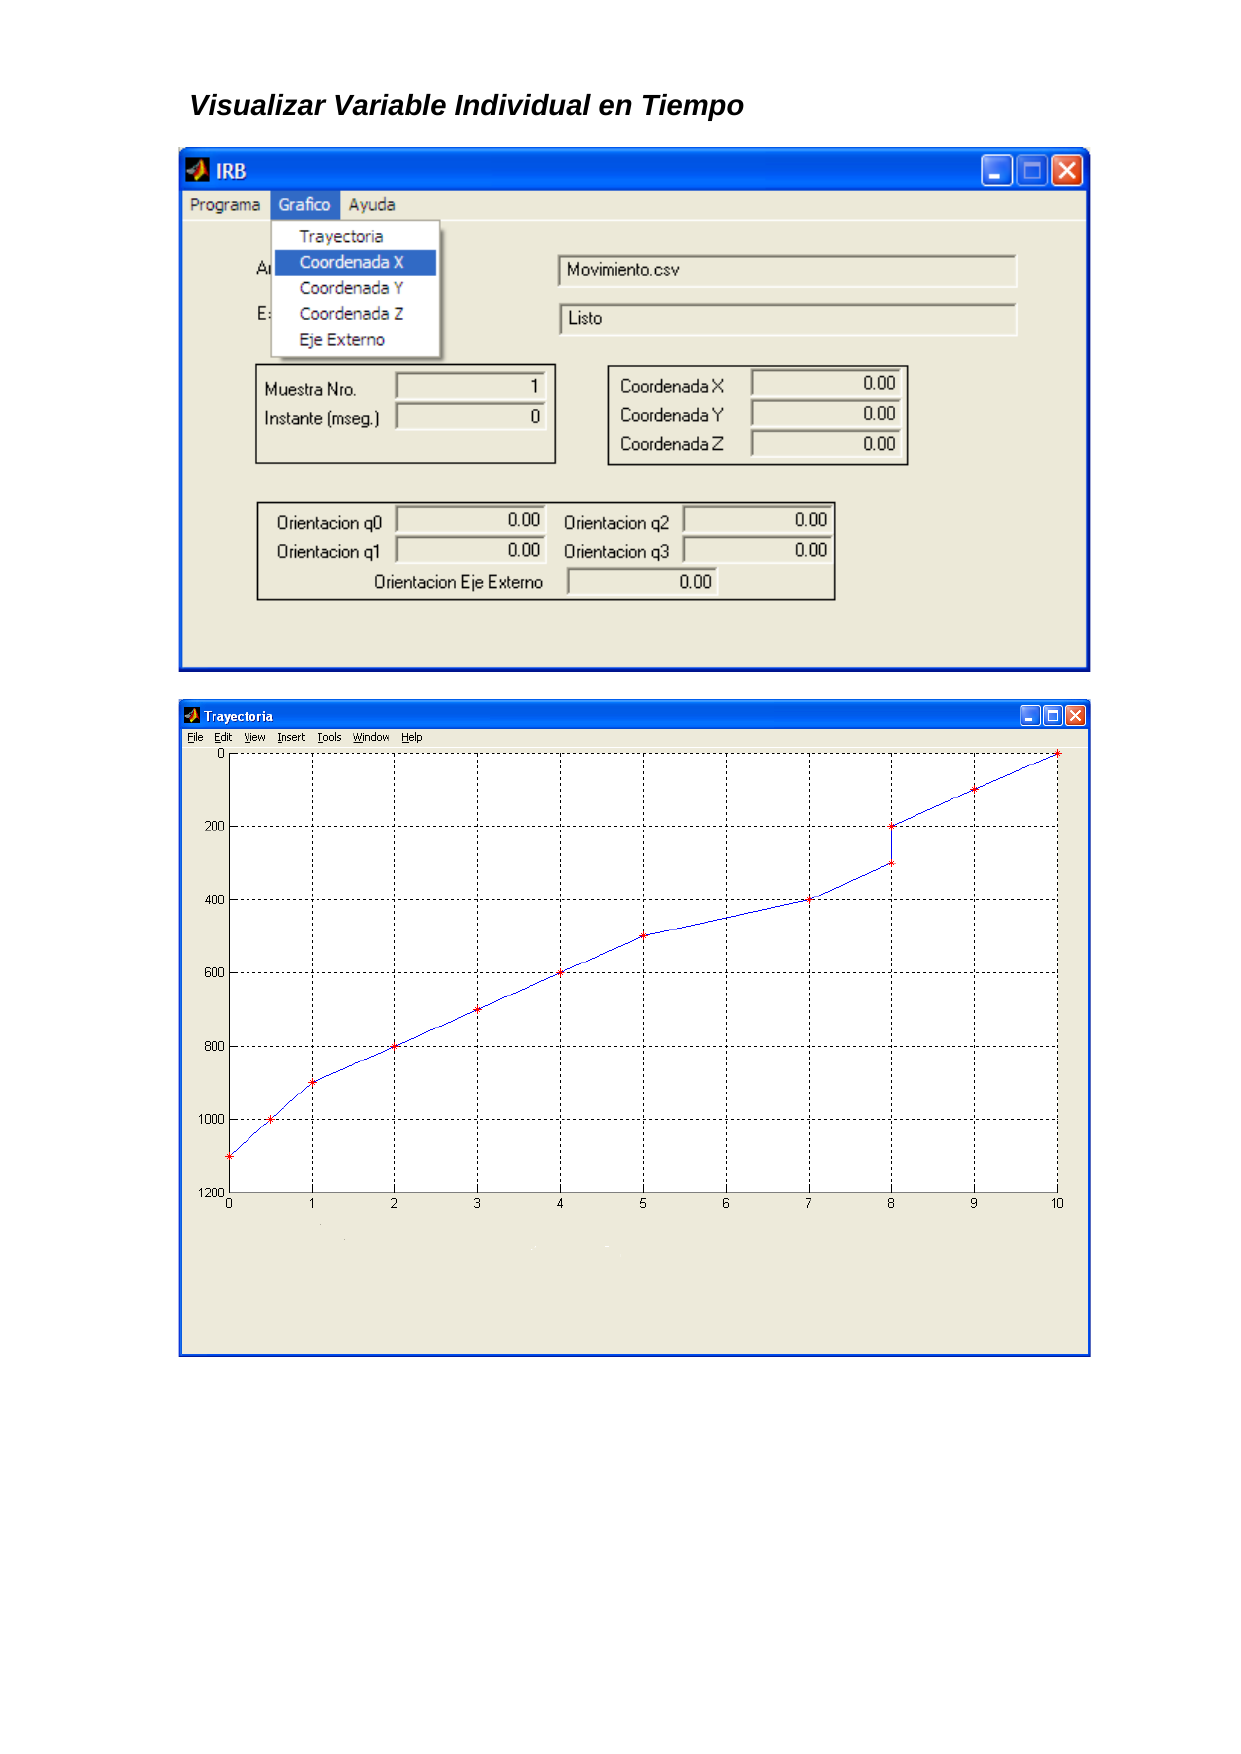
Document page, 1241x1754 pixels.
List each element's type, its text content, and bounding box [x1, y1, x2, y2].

picture [178, 147, 1091, 672]
picture [178, 699, 1091, 1357]
subtitle Visualizar Variable Individual en Tiempo [177, 88, 1122, 121]
